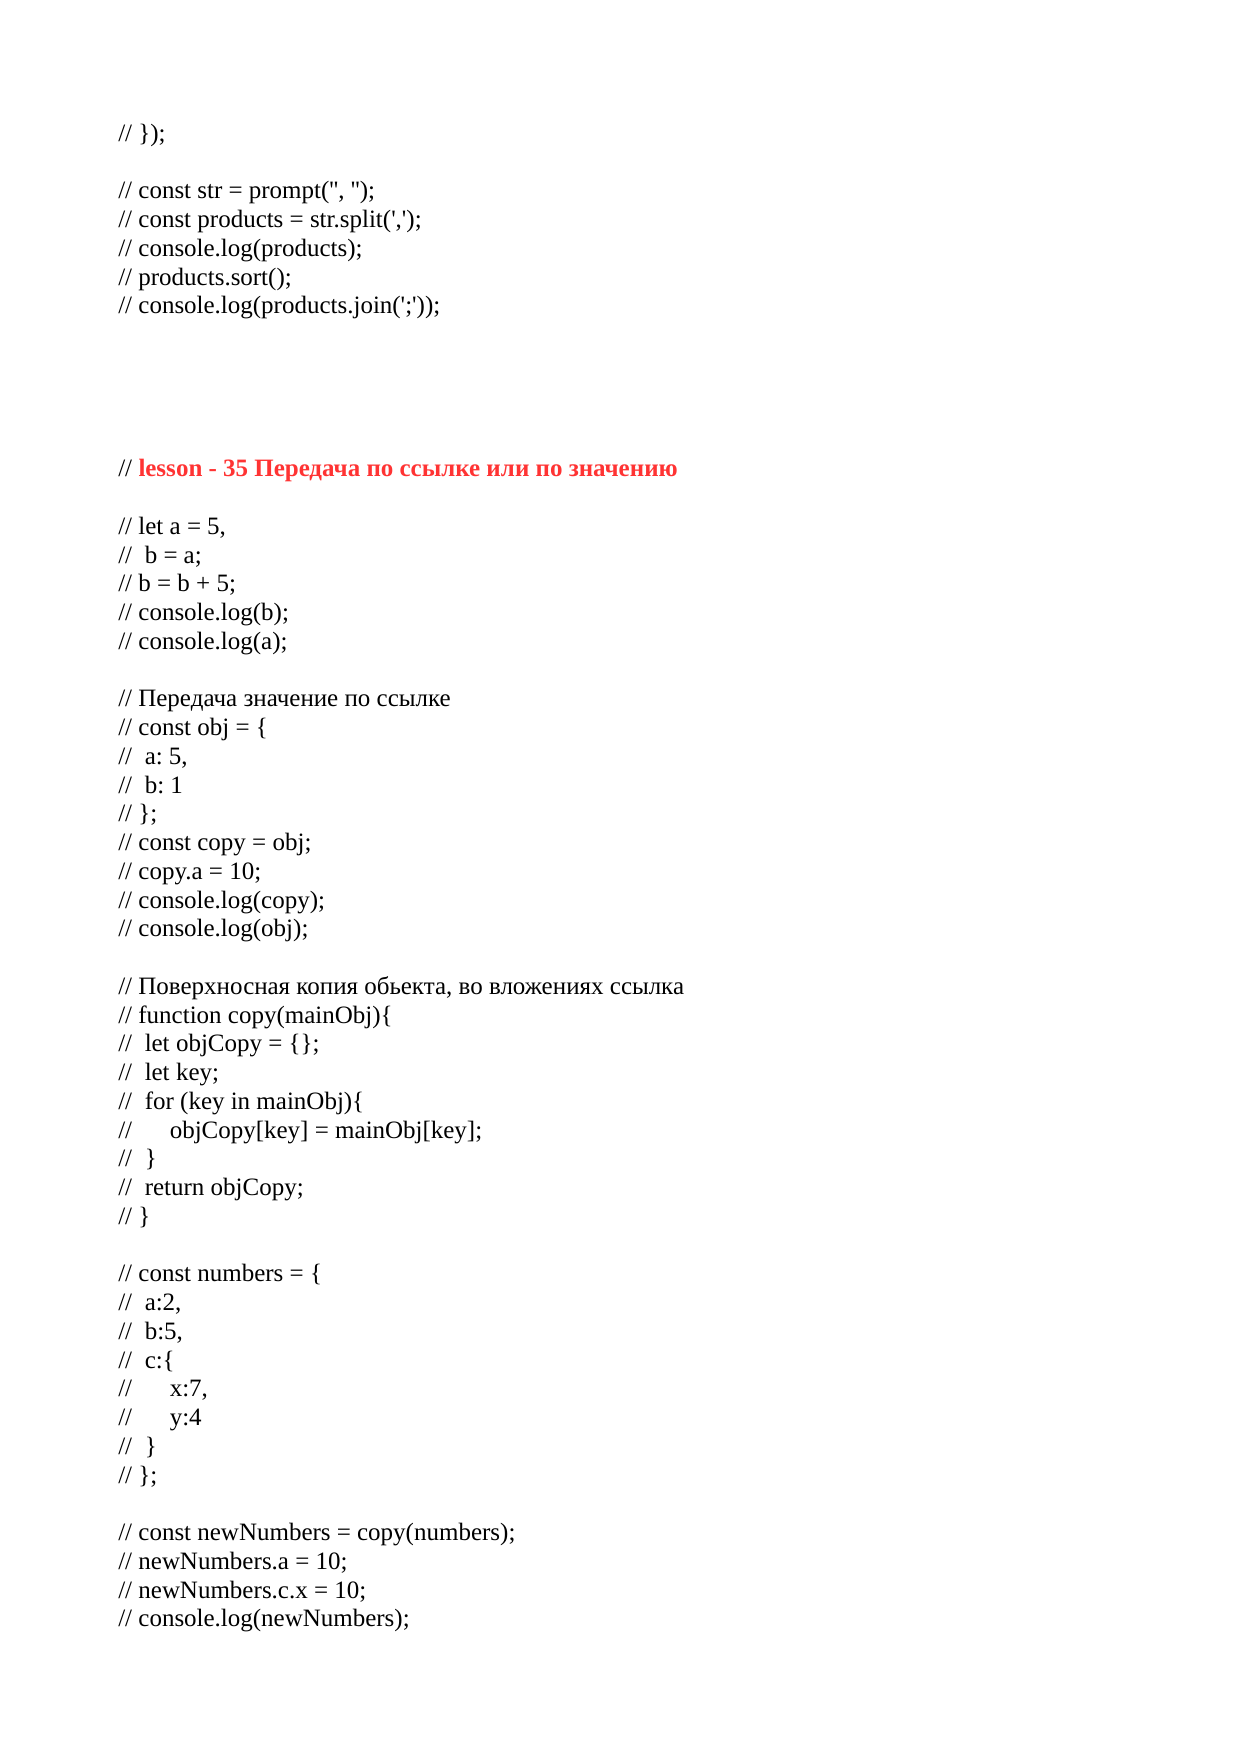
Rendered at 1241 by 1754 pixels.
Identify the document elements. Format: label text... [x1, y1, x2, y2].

text // }; [118, 1460, 1122, 1488]
text // for (key in mainObj){ [118, 1086, 1122, 1115]
text // return objCopy; [118, 1172, 1122, 1201]
text // console.log(products.join(';')); [118, 291, 1122, 319]
text // } [118, 1431, 1122, 1460]
text // console.log(a); [118, 626, 1122, 655]
text // x:7, [118, 1373, 1122, 1402]
text // let key; [118, 1057, 1122, 1086]
text // a:2, [118, 1287, 1122, 1316]
text // console.log(products); [118, 233, 1122, 262]
text // newNumbers.c.x = 10; [118, 1575, 1122, 1603]
text // const products = str.split(','); [118, 204, 1122, 233]
text // copy.a = 10; [118, 856, 1122, 885]
text // y:4 [118, 1402, 1122, 1431]
text // c:{ [118, 1345, 1122, 1373]
text // }); [118, 118, 1122, 147]
text // Передача значение по ссылке [118, 683, 1122, 712]
text // console.log(b); [118, 597, 1122, 626]
text // const copy = obj; [118, 827, 1122, 856]
text // newNumbers.a = 10; [118, 1546, 1122, 1575]
text // } [118, 1143, 1122, 1172]
text // const newNumbers = copy(numbers); [118, 1517, 1122, 1546]
text // } [118, 1201, 1122, 1230]
text // console.log(newNumbers); [118, 1603, 1122, 1632]
text // b = a; [118, 540, 1122, 568]
text // b:5, [118, 1316, 1122, 1345]
text // console.log(obj); [118, 913, 1122, 942]
text // products.sort(); [118, 262, 1122, 291]
text // b = b + 5; [118, 568, 1122, 597]
text // let objCopy = {}; [118, 1028, 1122, 1057]
text // const obj = { [118, 712, 1122, 741]
text // }; [118, 798, 1122, 827]
text // b: 1 [118, 770, 1122, 798]
text // Поверхносная копия обьекта, во вложениях ссылка [118, 971, 1122, 1000]
text // a: 5, [118, 741, 1122, 770]
text // lesson - 35 Передача по ссылке или по значению [118, 453, 1122, 482]
text // function copy(mainObj){ [118, 1000, 1122, 1028]
text // const str = prompt('', ''); [118, 176, 1122, 204]
text // const numbers = { [118, 1258, 1122, 1287]
text // objCopy[key] = mainObj[key]; [118, 1115, 1122, 1143]
text // console.log(copy); [118, 885, 1122, 913]
text // let a = 5, [118, 511, 1122, 540]
